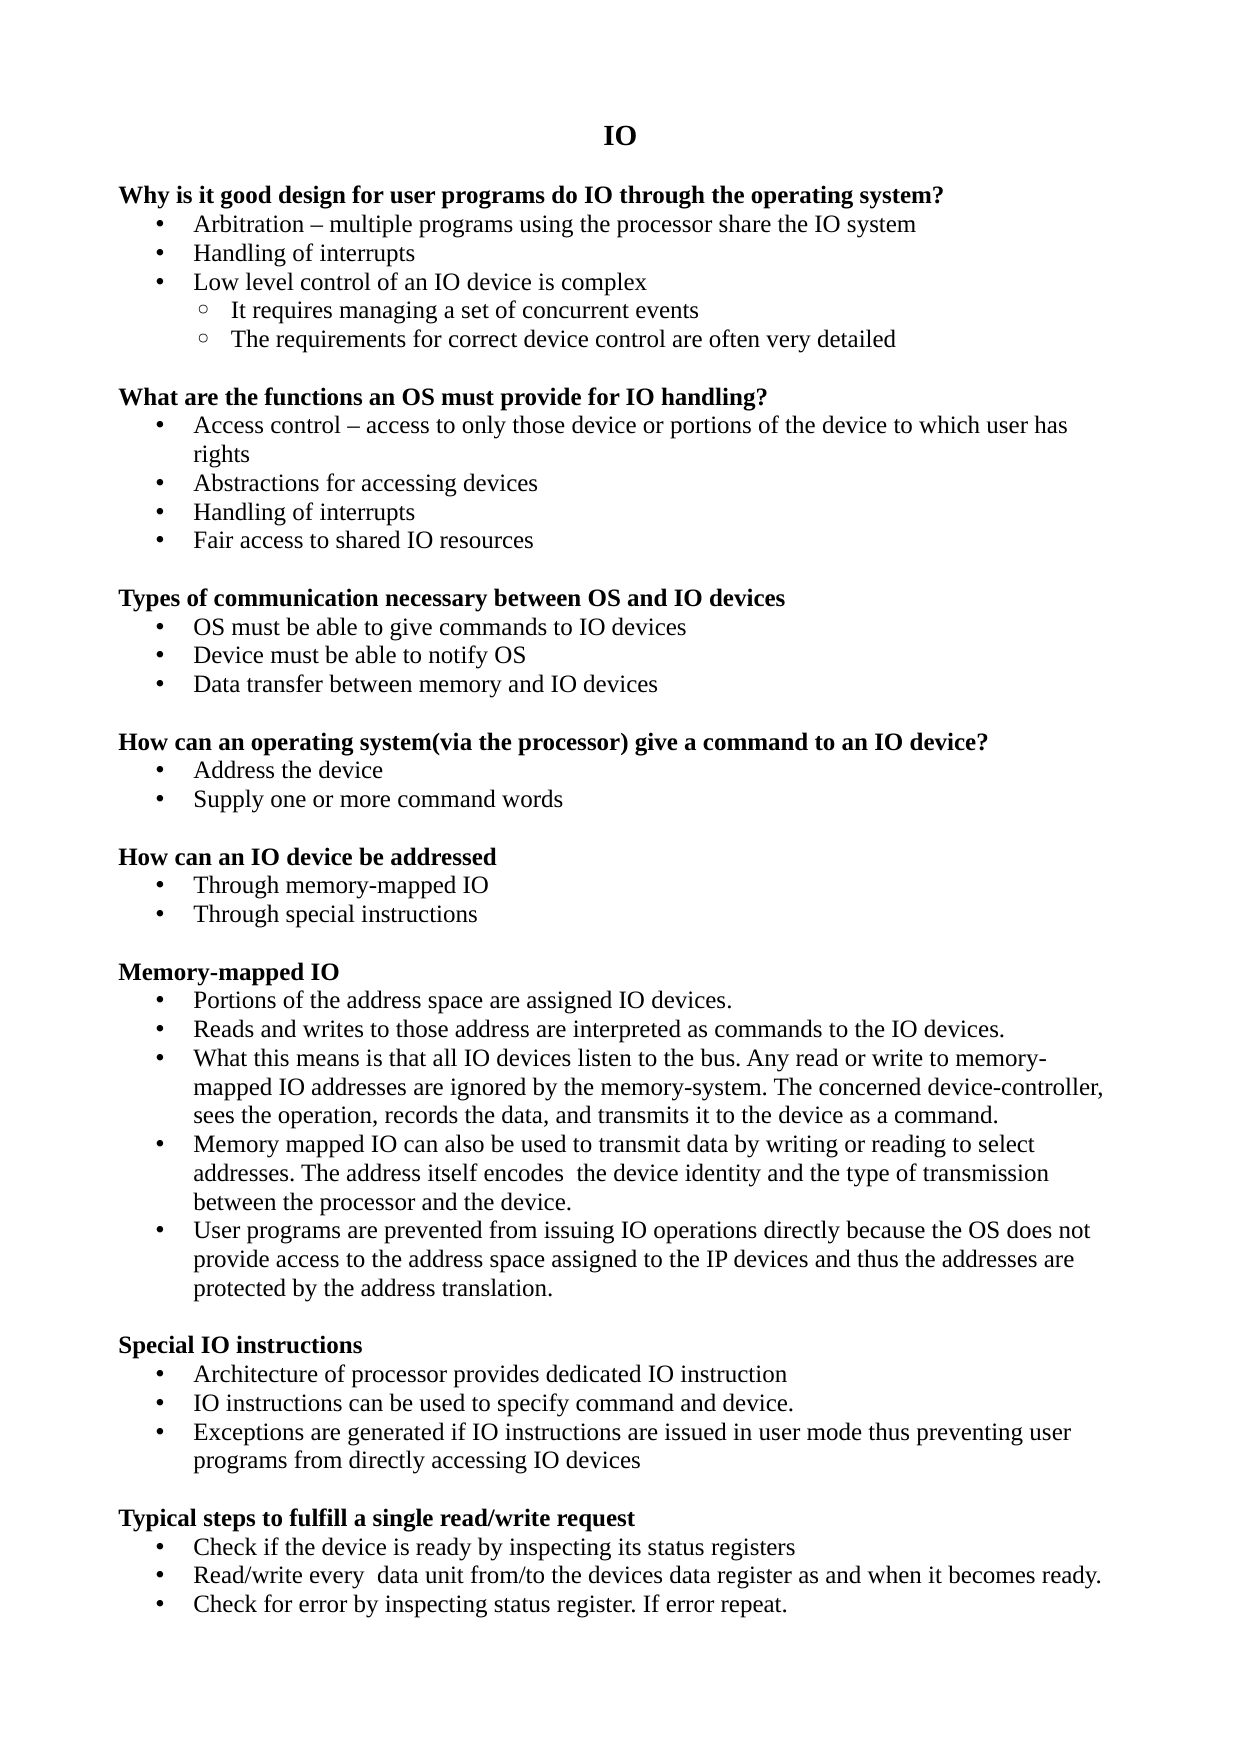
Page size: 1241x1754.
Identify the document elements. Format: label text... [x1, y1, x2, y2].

list Check for error by inspecting status register. If error repeat. [156, 1589, 1122, 1618]
list OS must be able to give commands to IO devices [156, 612, 1122, 640]
list Handling of interrupts [156, 497, 1122, 525]
list Through special instructions [156, 899, 1122, 928]
list Supply one or more command words [156, 784, 1122, 813]
list IO instructions can be used to specify command and device. [156, 1388, 1122, 1417]
list Read/write every data unit from/to the devices data register as and when it becomes ready. [156, 1560, 1122, 1589]
list Abstractions for accessing devices [156, 468, 1122, 497]
list What this means is that all IO devices listen to the bus. Any read or write to memory-mapped IO addresses are ignored by the memory-system. The concerned device-controller, sees the operation, records the data, and transmits it to the device as a command. [156, 1043, 1122, 1129]
list Device must be able to notify OS [156, 640, 1122, 669]
list Through memory-mapped IO [156, 870, 1122, 899]
list Data transfer between memory and IO devices [156, 669, 1122, 698]
list Portions of the address space are assigned IO devices. [156, 985, 1122, 1014]
list It requires managing a set of concurrent events [193, 295, 1122, 324]
list Fair access to shared IO resources [156, 525, 1122, 554]
text Special IO instructions [118, 1330, 1122, 1359]
list Low level control of an IO device is complex [156, 267, 1122, 295]
list Reads and writes to those address are interpreted as commands to the IO devices. [156, 1014, 1122, 1043]
list Address the device [156, 755, 1122, 784]
list Exceptions are generated if IO instructions are issued in user mode thus preventing user programs from directly accessing IO devices [156, 1417, 1122, 1474]
list Access control – access to only those device or portions of the device to which user has rights [156, 410, 1122, 468]
list Memory mapped IO can also be used to transmit data by writing or reading to select addresses. The address itself encodes the device identity and the type of transmission between the processor and the device. [156, 1129, 1122, 1215]
list Handling of interrupts [156, 238, 1122, 267]
list User programs are prevented from issuing IO operations directly because the OS does not provide access to the address space assigned to the IP devices and thus the addresses are protected by the address translation. [156, 1215, 1122, 1302]
list Architecture of processor provides dedicated IO instruction [156, 1359, 1122, 1388]
text How can an operating system(via the processor) give a command to an IO device? [118, 727, 1122, 755]
text Memory-mapped IO [118, 957, 1122, 985]
list Arbitration – multiple programs using the processor share the IO system [156, 209, 1122, 238]
text How can an IO device be addressed [118, 842, 1122, 870]
text What are the functions an OS must provide for IO handling? [118, 382, 1122, 410]
text Why is it good design for user programs do IO through the operating system? [118, 180, 1122, 209]
text IO [118, 118, 1122, 152]
text Types of communication necessary between OS and IO devices [118, 583, 1122, 612]
list The requirements for correct device control are often very detailed [193, 324, 1122, 353]
list Check if the device is ready by inspecting its status registers [156, 1532, 1122, 1560]
text Typical steps to fulfill a single read/write request [118, 1503, 1122, 1532]
